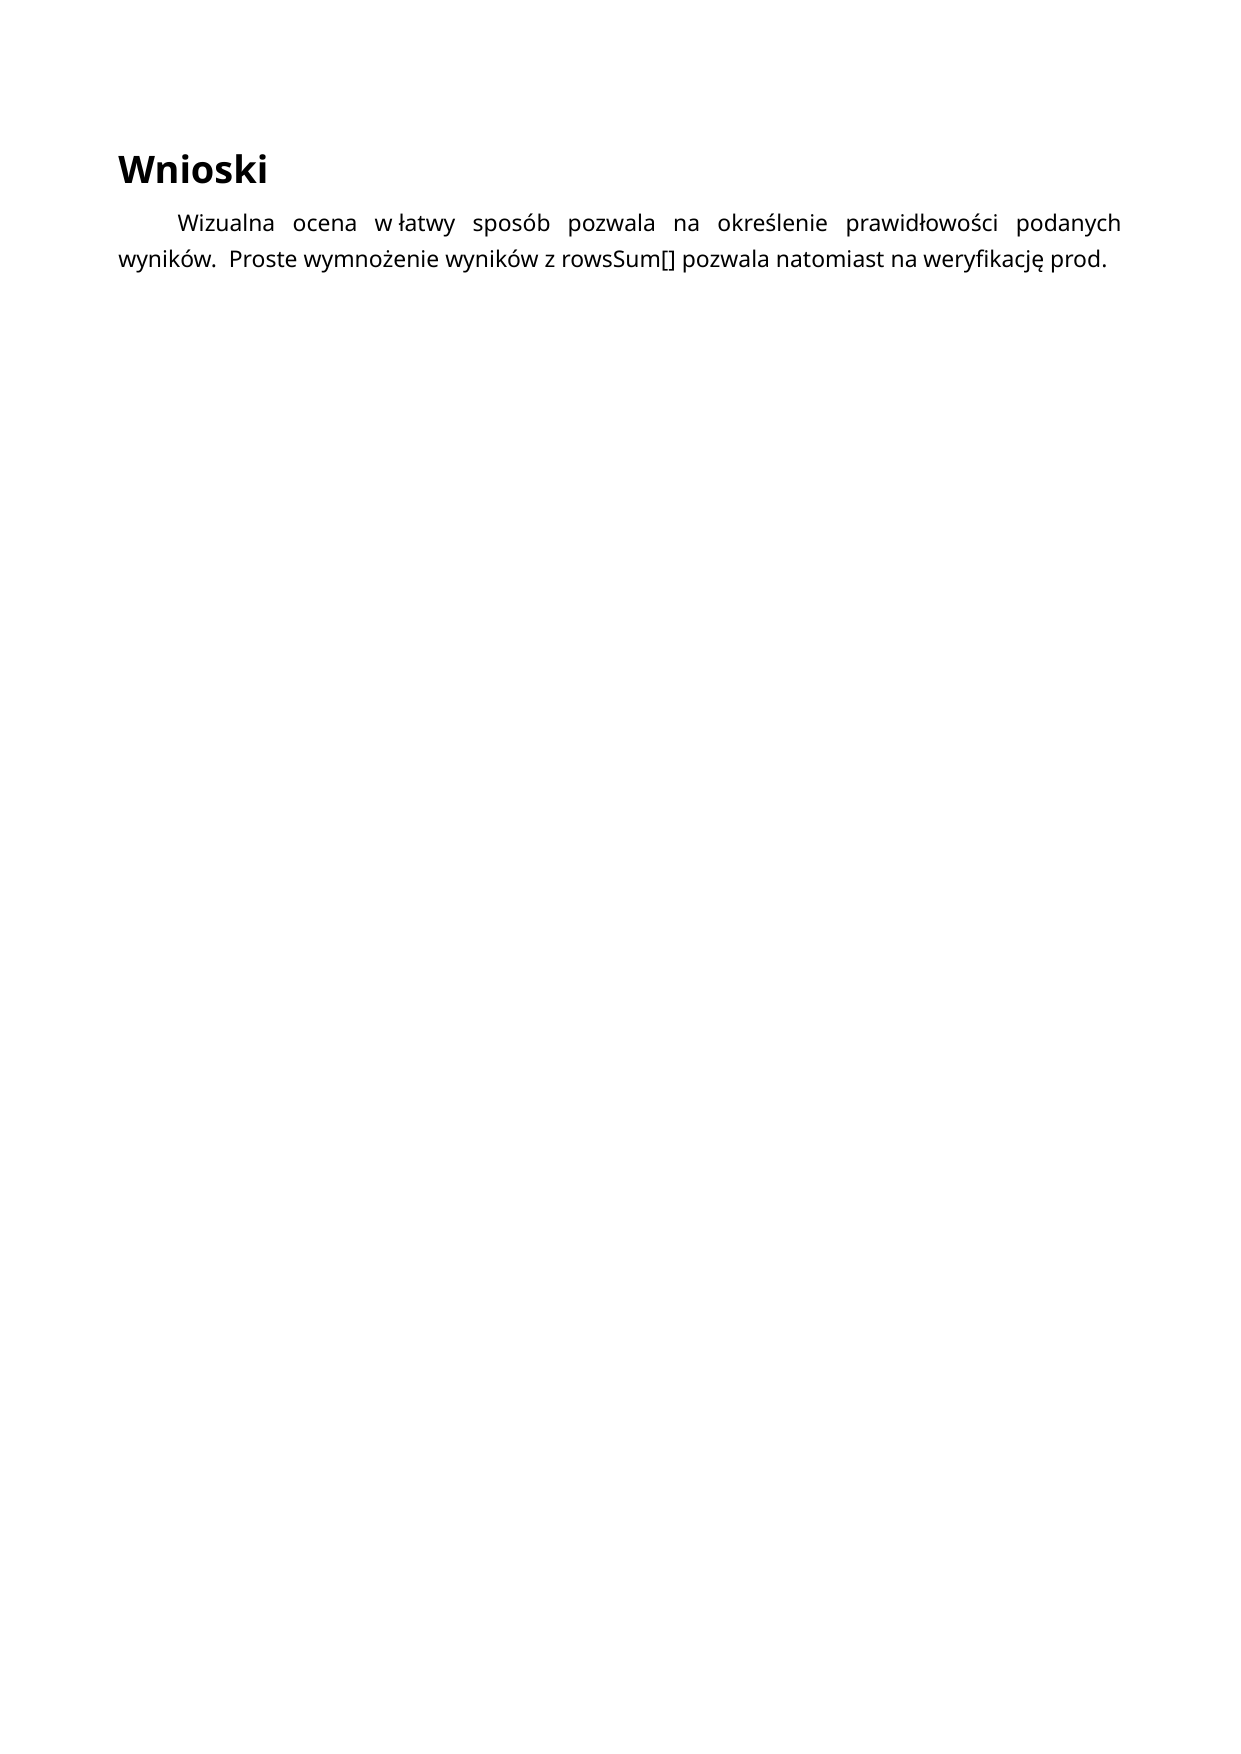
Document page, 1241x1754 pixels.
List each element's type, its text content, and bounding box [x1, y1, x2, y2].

text Wizualna ocena w łatwy sposób pozwala na określenie prawidłowości podanych wyników. Proste wymnożenie wyników z rowsSum[] pozwala natomiast na weryfikację prod. [118, 207, 1122, 274]
subtitle Wnioski [118, 143, 1122, 195]
